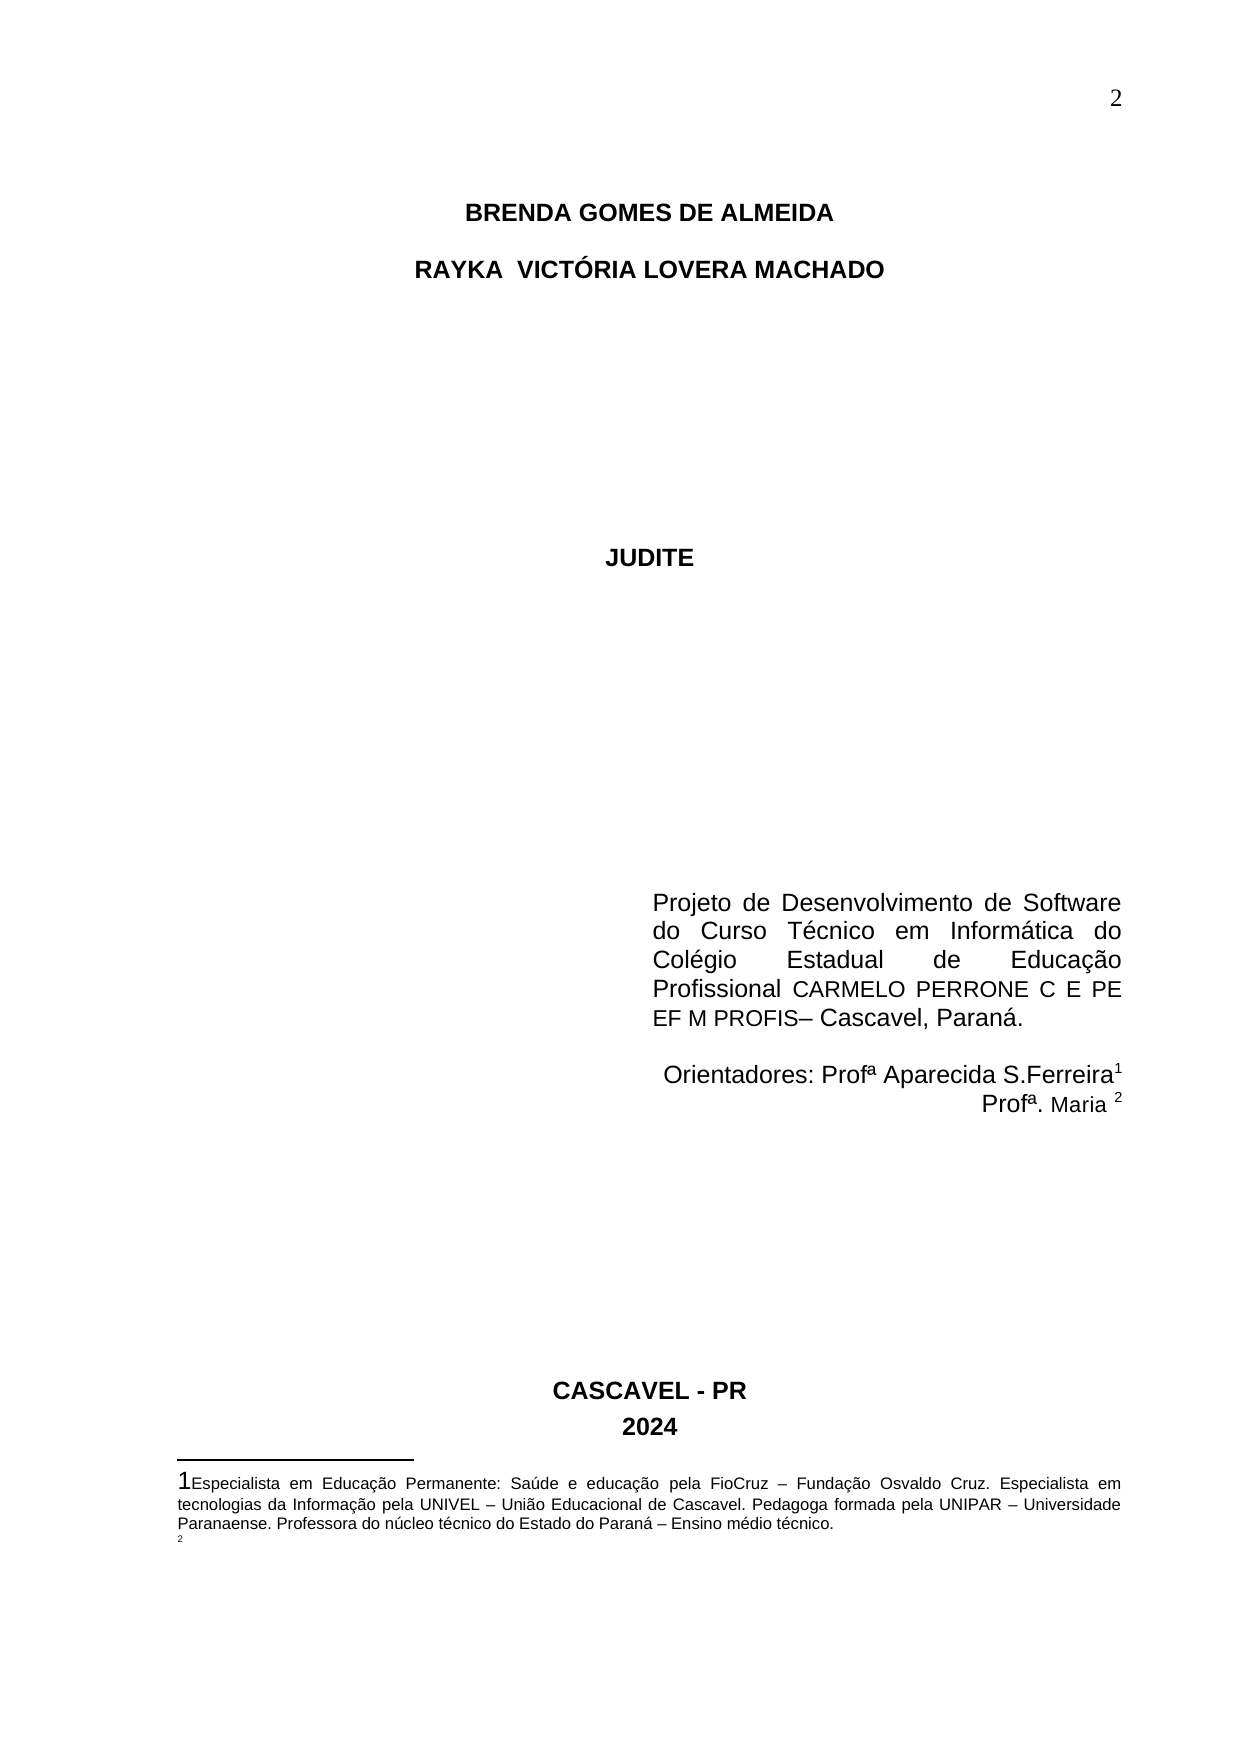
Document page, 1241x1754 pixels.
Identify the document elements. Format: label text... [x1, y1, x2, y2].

text Projeto de Desenvolvimento de Software do Curso Técnico em Informática do Colégio Estadual de Educação Profissional CARMELO PERRONE C E PE EF M PROFIS– Cascavel, Paraná. [652, 888, 1122, 1031]
text Profª. Maria 2 [768, 1089, 1122, 1118]
text CASCAVEL - PR [177, 1376, 1122, 1405]
text JUDITE [177, 543, 1122, 571]
text BRENDA GOMES DE ALMEIDA [177, 198, 1122, 226]
text Orientadores: Profª Aparecida S.Ferreira [652, 1060, 1122, 1089]
text 2 [177, 1533, 1122, 1552]
text RAYKA VICTÓRIA LOVERA MACHADO [177, 255, 1122, 284]
text Especialista em Educação Permanente: Saúde e educação pela FioCruz – Fundação Osvaldo Cruz. Especialista em tecnologias da Informação pela UNIVEL – União Educacional de Cascavel. Pedagoga formada pela UNIPAR – Universidade Paranaense. Professora do núcleo técnico do Estado do Paraná – Ensino médio técnico. [177, 1466, 1122, 1533]
text 2024 [177, 1412, 1122, 1441]
